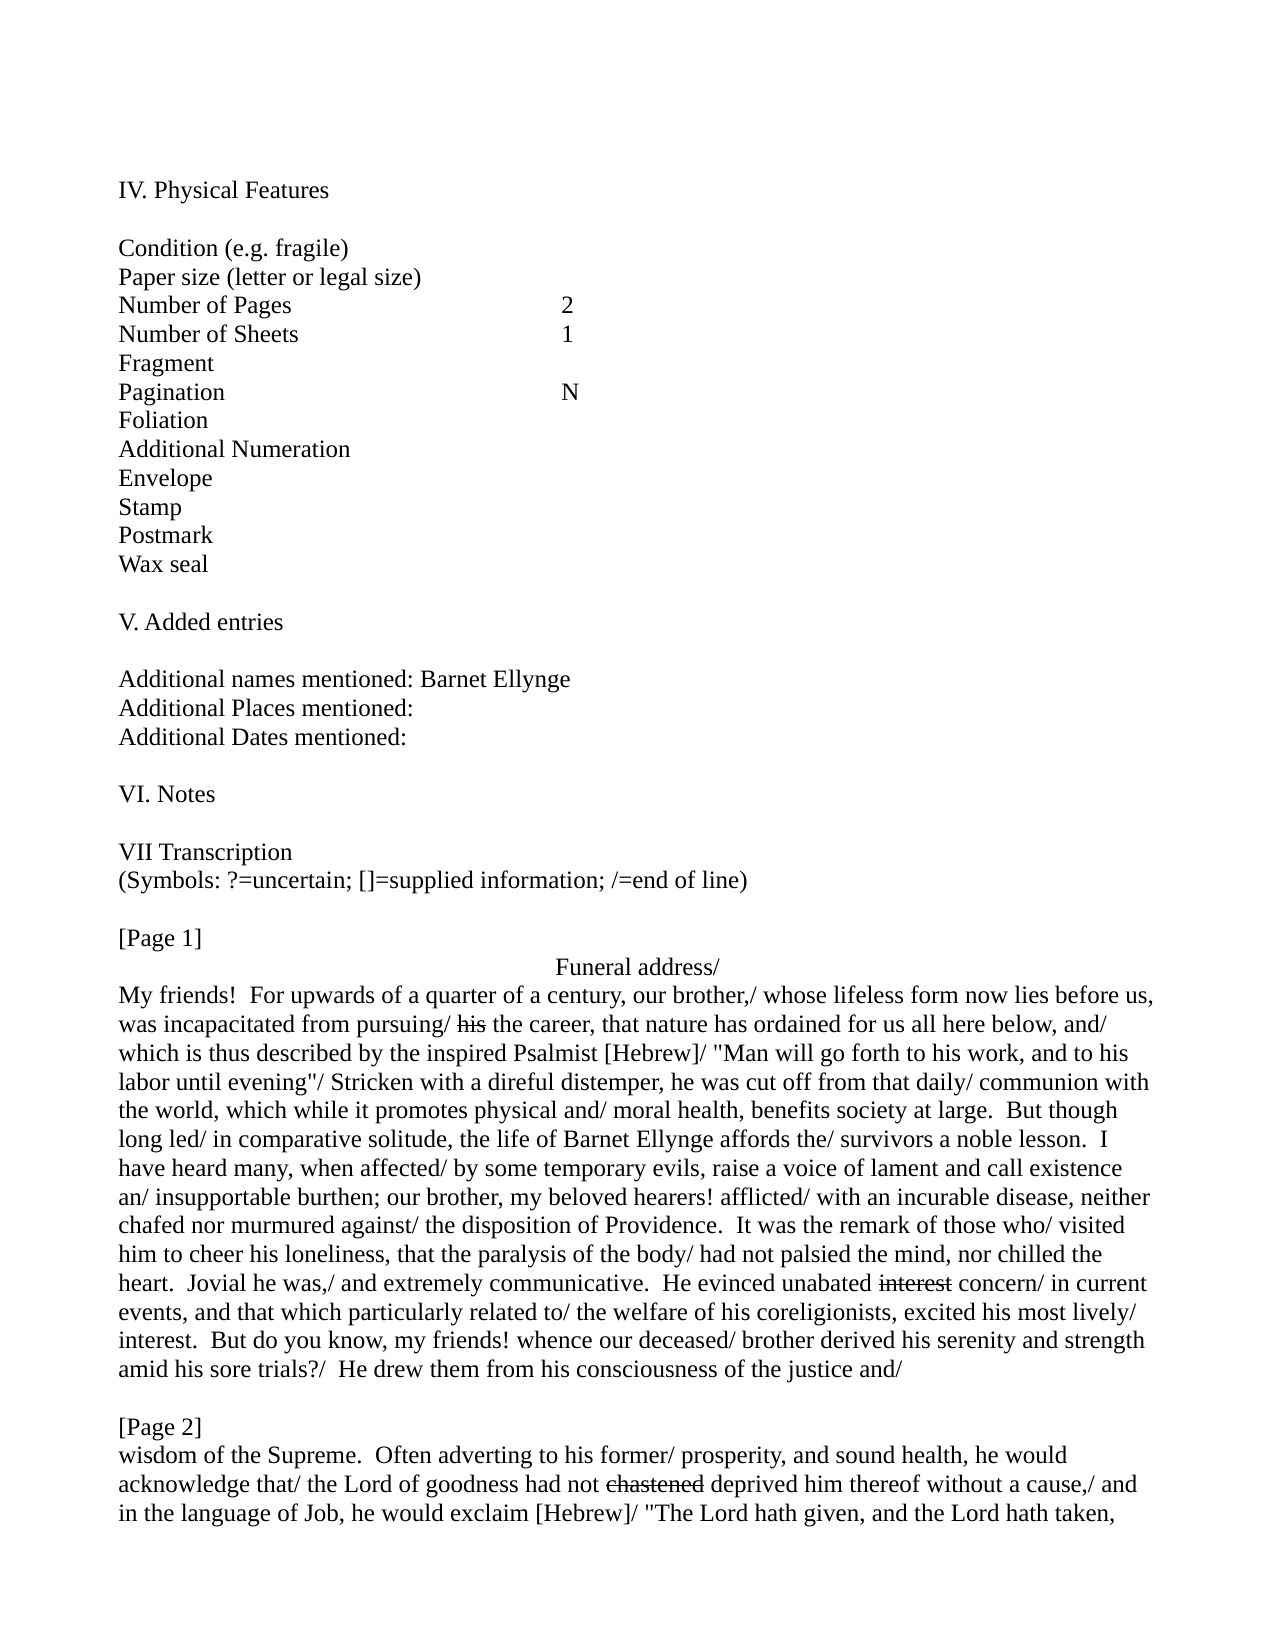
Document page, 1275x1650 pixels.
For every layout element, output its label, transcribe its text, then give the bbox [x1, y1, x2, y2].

text Number of Sheets 1 [118, 319, 1157, 348]
text Postma rk [118, 521, 1157, 549]
text [Page 1] [118, 923, 1157, 952]
text VI. Notes [118, 779, 1157, 808]
text Paper size (letter or legal size) [118, 262, 1157, 291]
text (Symbols: ?=uncertain; []=supplied information; /=end of line) [118, 866, 1157, 894]
text [Page 2] [118, 1412, 1157, 1441]
text IV. Physical Features [118, 176, 1157, 204]
text Envelope [118, 463, 1157, 492]
text My friends! For upwards of a quarter of a century, our brother,/ whose lifeless form now lies before us, was incapacitated from pursuing/ his the career, that nature has ordained for us all here below, and/ which is thus described by the inspired Psalmist [Hebrew]/ "Man will go forth to his work, and to his labor until evening"/ Stricken with a direful distemper, he was cut off from that daily/ communion with the world, which while it promotes physical and/ moral health, benefits society at large. But though long led/ in comparative solitude, the life of Barnet Ellynge affords the/ survivors a noble lesson. I have heard many, when affected/ by some temporary evils, raise a voice of lament and call existence an/ insupportable burthen; our brother, my beloved hearers! afflicted/ with an incurable disease, neither chafed nor murmured against/ the disposition of Providence. It was the remark of those who/ visited him to cheer his loneliness, that the paralysis of the body/ had not palsied the mind, nor chilled the heart. Jovial he was,/ and extremely communicative. He evinced unabated interest concern/ in current events, and that which particularly related to/ the welfare of his coreligionists, excited his most lively/ interest. But do you know, my friends! whence our deceased/ brother derived his serenity and strength amid his sore trials?/ He drew them from his consciousness of the justice and/ [118, 981, 1157, 1383]
text VII Transcription [118, 837, 1157, 866]
text Additional Numeration [118, 434, 1157, 463]
text Funeral address/ [118, 952, 1157, 981]
text Fragment [118, 348, 1157, 377]
text Number of Pages 2 [118, 291, 1157, 319]
text Pagination N [118, 377, 1157, 406]
text Additional Dates mentioned: [118, 722, 1157, 751]
text Additional Places mentioned: [118, 693, 1157, 722]
text Additional names mentioned: Barnet Ellynge [118, 664, 1157, 693]
text wisdom of the Supreme. Often adverting to his former/ prosperity, and sound health, he would acknowledge that/ the Lord of goodness had not chastened deprived him thereof without a cause,/ and in the language of Job, he would exclaim [Hebrew]/ "The Lord hath given, and the Lord hath taken, [118, 1441, 1157, 1527]
text Wax seal [118, 549, 1157, 578]
text Foliation [118, 406, 1157, 434]
text Stamp [118, 492, 1157, 521]
text Condition (e.g. fragile) [118, 233, 1157, 262]
text V. Added entries [118, 607, 1157, 636]
